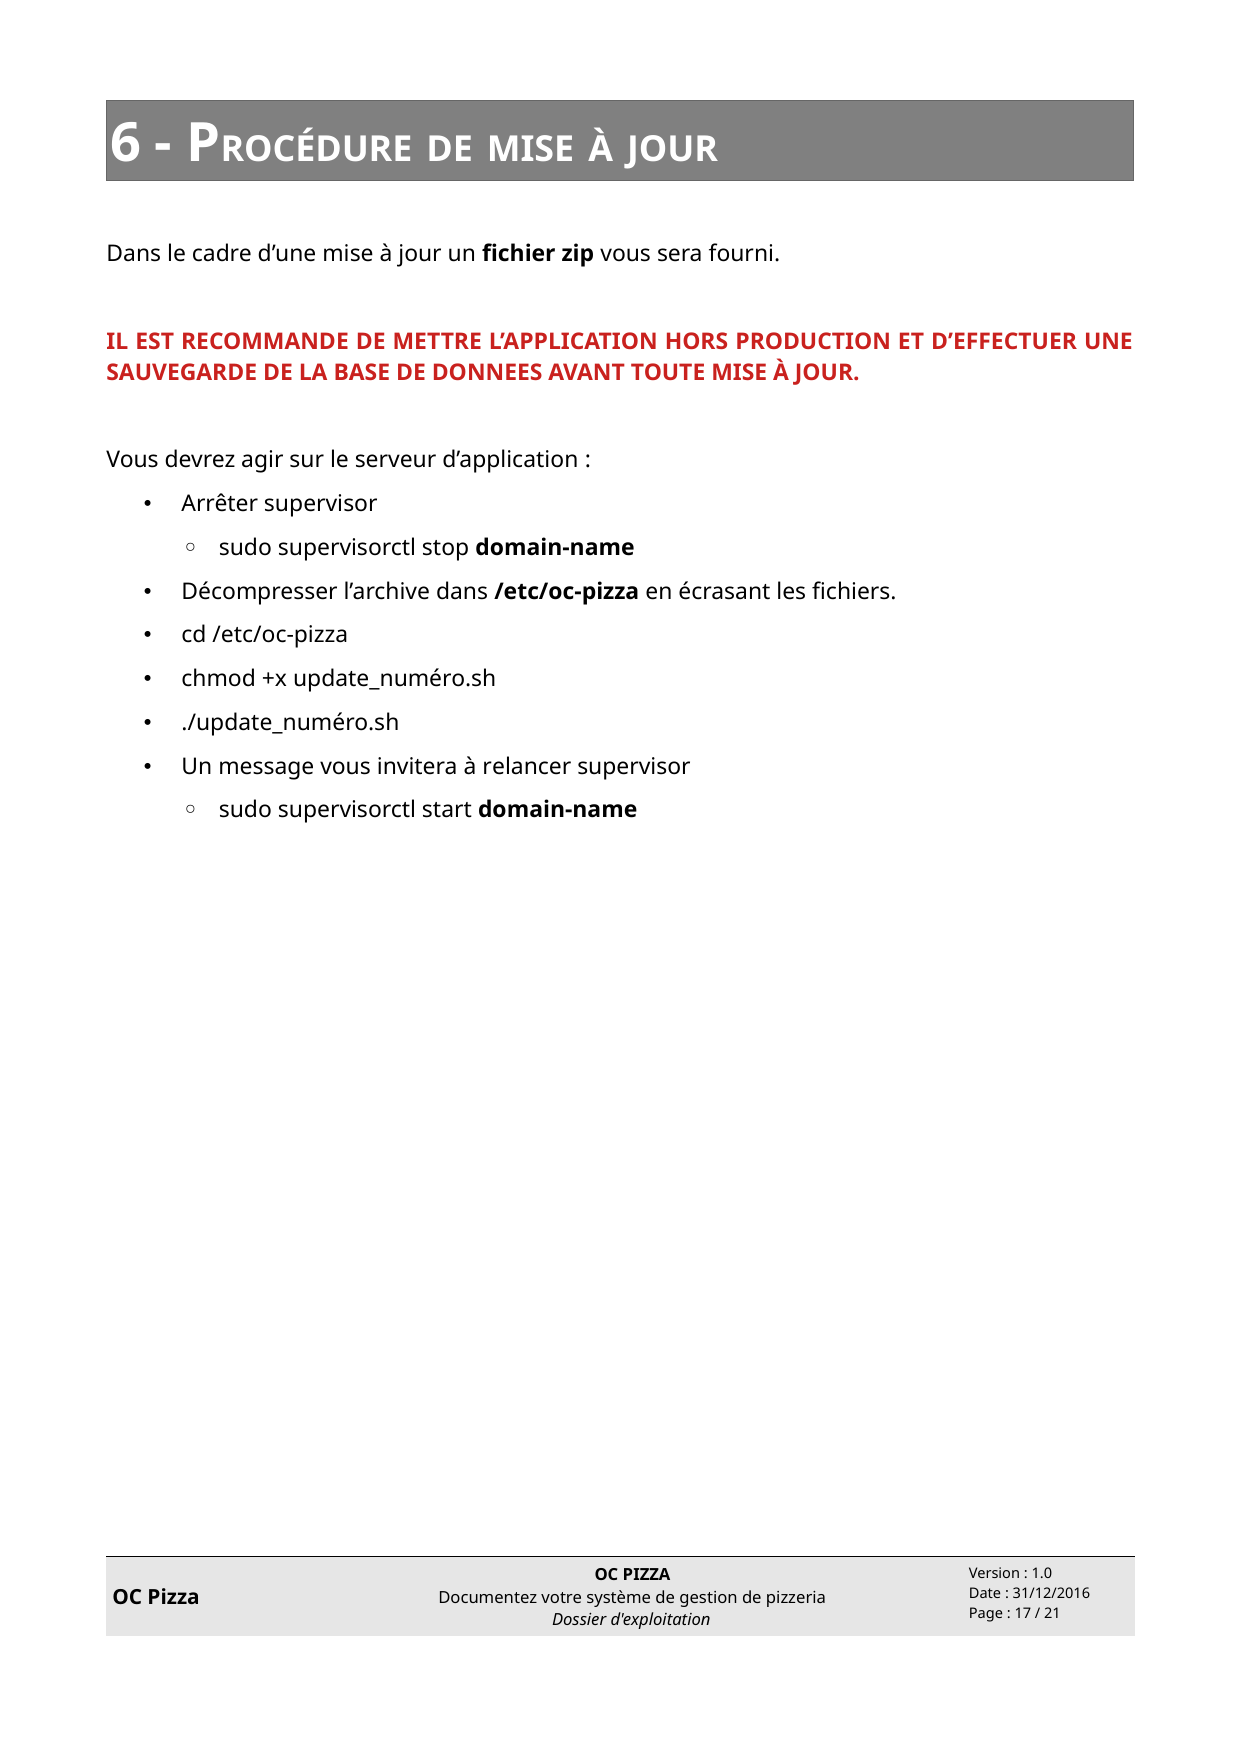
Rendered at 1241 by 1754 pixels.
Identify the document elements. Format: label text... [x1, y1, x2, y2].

list ./update_numéro.sh [144, 706, 1134, 737]
list Un message vous invitera à relancer supervisor [144, 750, 1134, 781]
text Vous devrez agir sur le serveur d’application : [106, 443, 1134, 475]
list sudo supervisorctl stop domain-name [181, 531, 1134, 562]
list cd /etc/oc-pizza [144, 618, 1134, 650]
subtitle Procédure de mise à jour [107, 101, 1133, 180]
list Arrêter supervisor [144, 487, 1134, 518]
list Décompresser l’archive dans /etc/oc-pizza en écrasant les fichiers. [144, 575, 1134, 606]
text Dans le cadre d’une mise à jour un fichier zip vous sera fourni. [106, 237, 1134, 268]
list chmod +x update_numéro.sh [144, 662, 1134, 693]
text IL EST RECOMMANDE DE METTRE L’APPLICATION HORS PRODUCTION ET D’EFFECTUER UNE SAUVEGARDE DE LA BASE DE DONNEES AVANT TOUTE MISE À JOUR. [106, 325, 1134, 387]
list sudo supervisorctl start domain-name [181, 793, 1134, 825]
